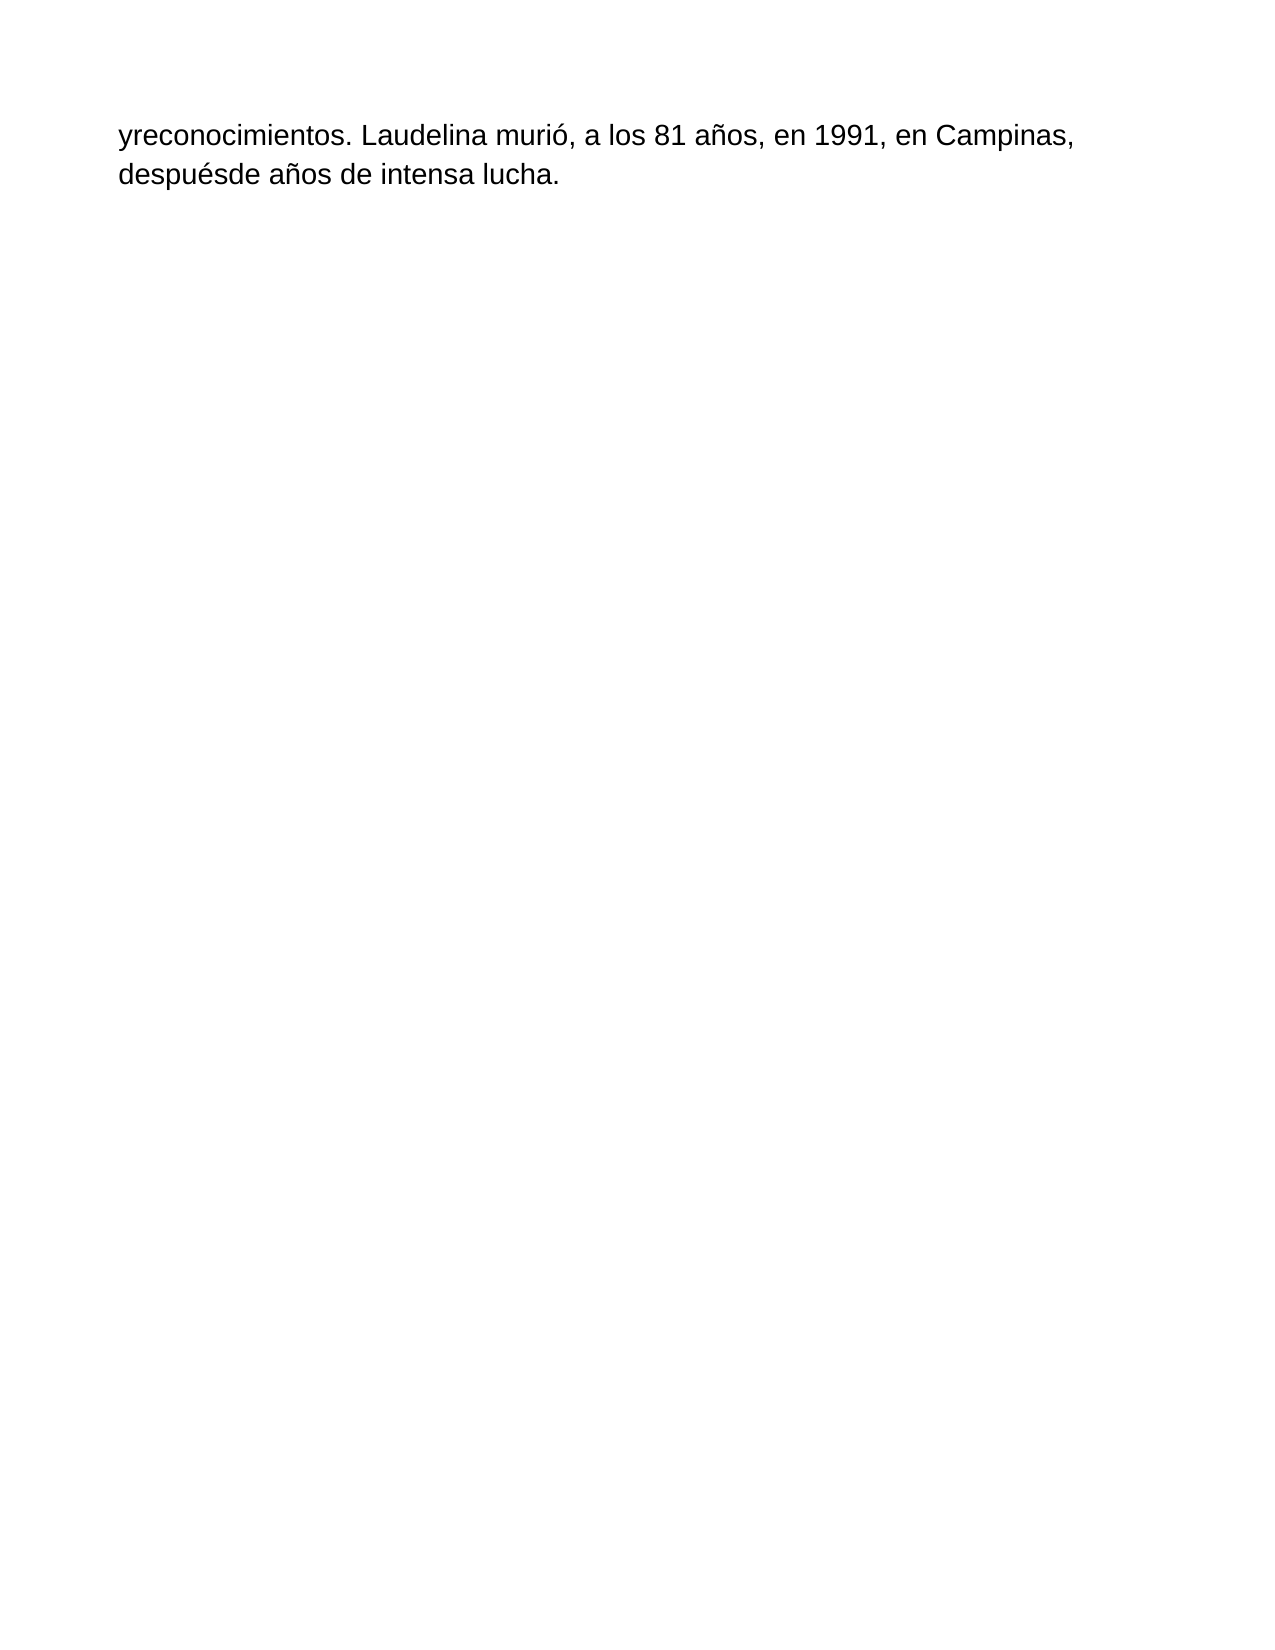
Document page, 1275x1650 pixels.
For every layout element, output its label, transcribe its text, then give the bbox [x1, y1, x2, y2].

text yreconocimientos. Laudelina murió, a los 81 años, en 1991, en Campinas, despuésde años de intensa lucha. [118, 118, 1157, 190]
